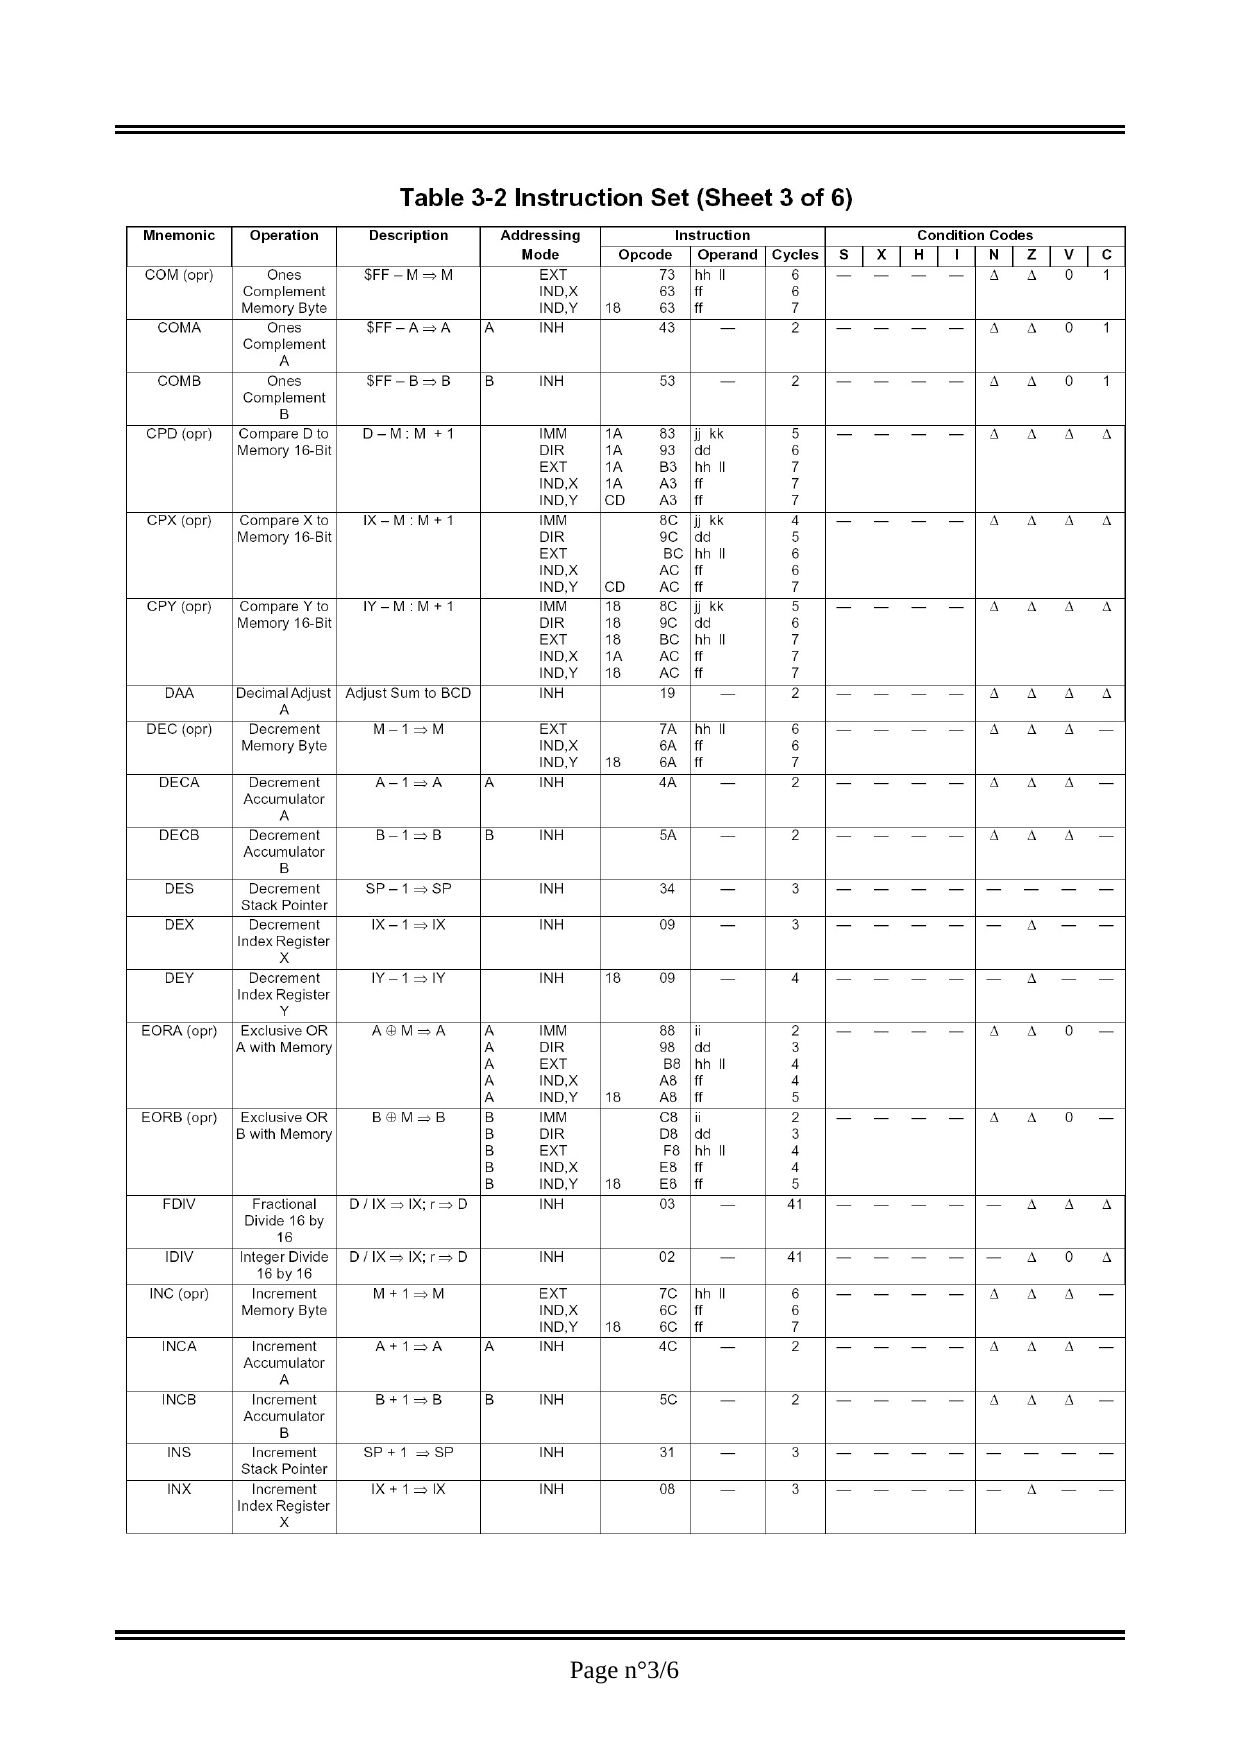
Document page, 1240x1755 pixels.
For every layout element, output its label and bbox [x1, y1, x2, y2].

picture [123, 185, 1127, 1536]
